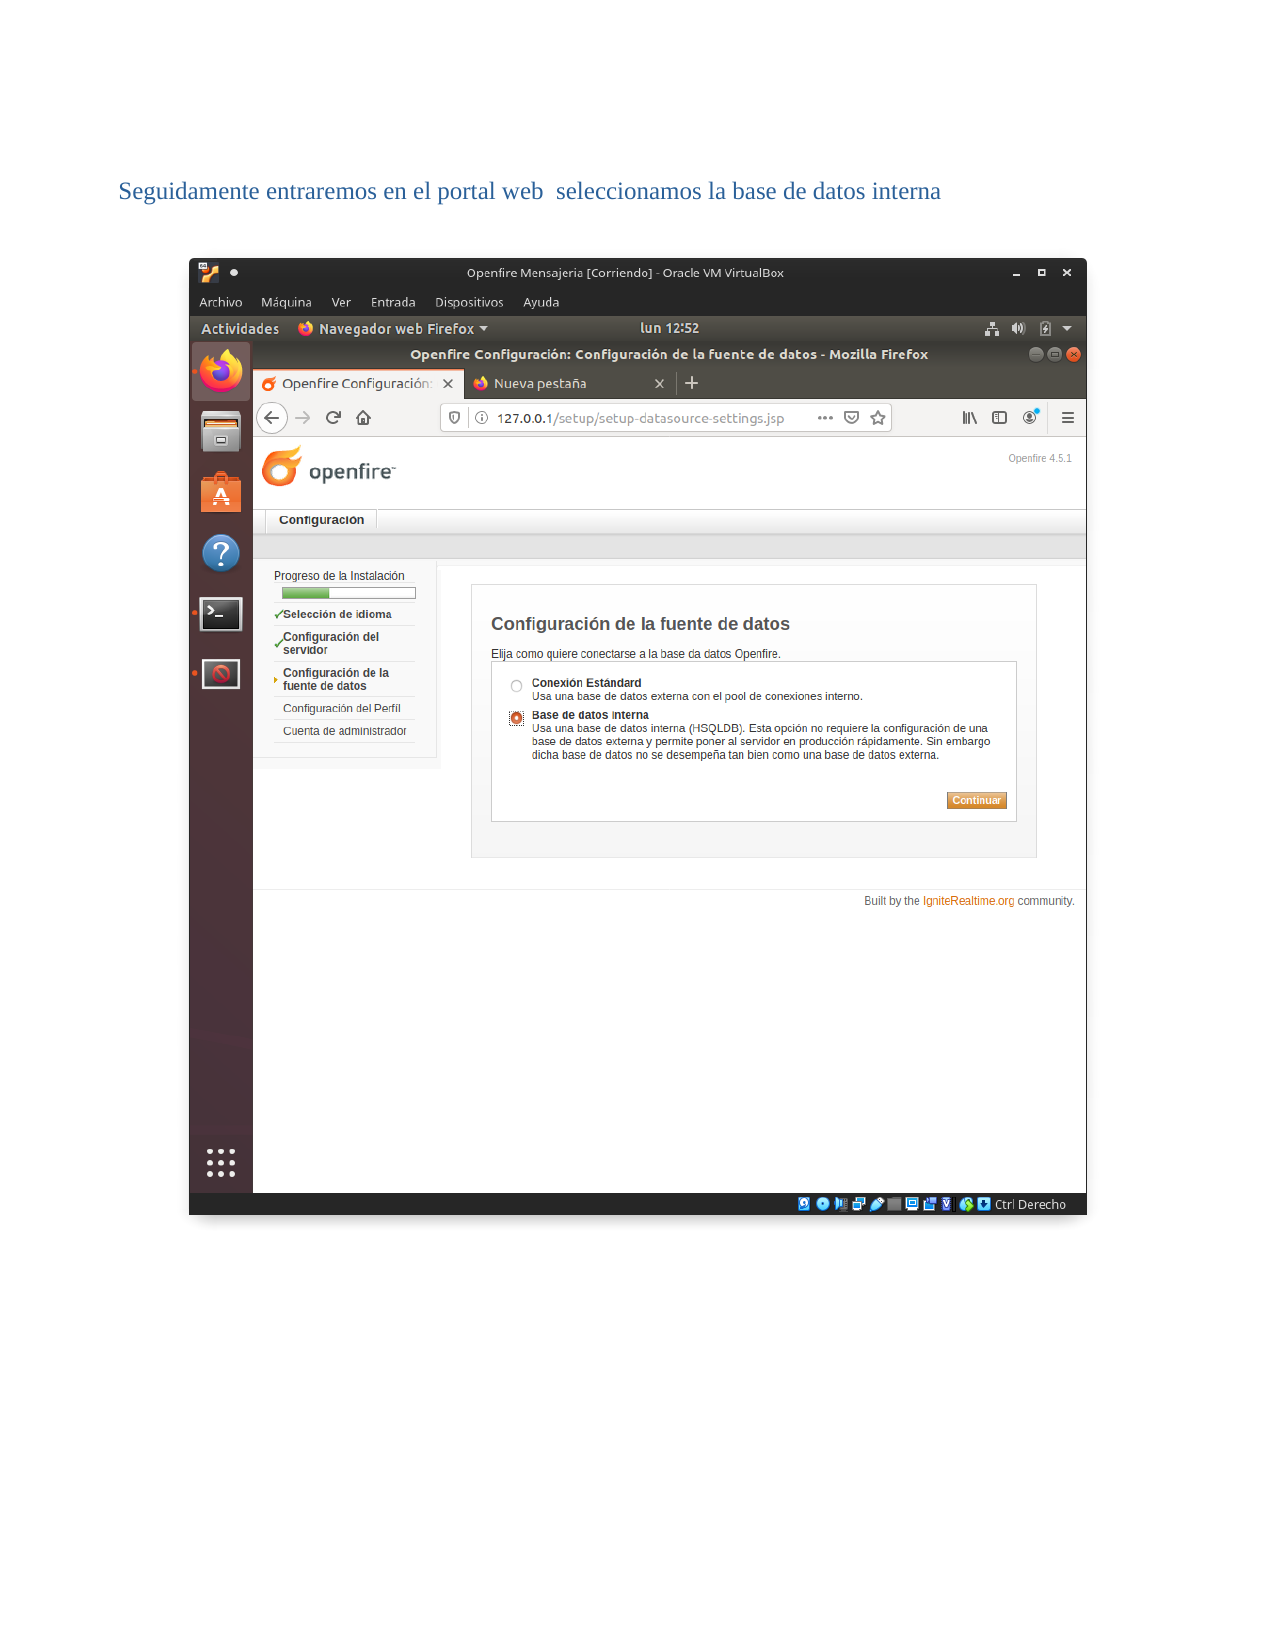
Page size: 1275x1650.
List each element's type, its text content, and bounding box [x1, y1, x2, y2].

picture [118, 225, 1157, 1295]
text Seguidamente entraremos en el portal web seleccionamos la base de datos interna [118, 176, 1157, 205]
